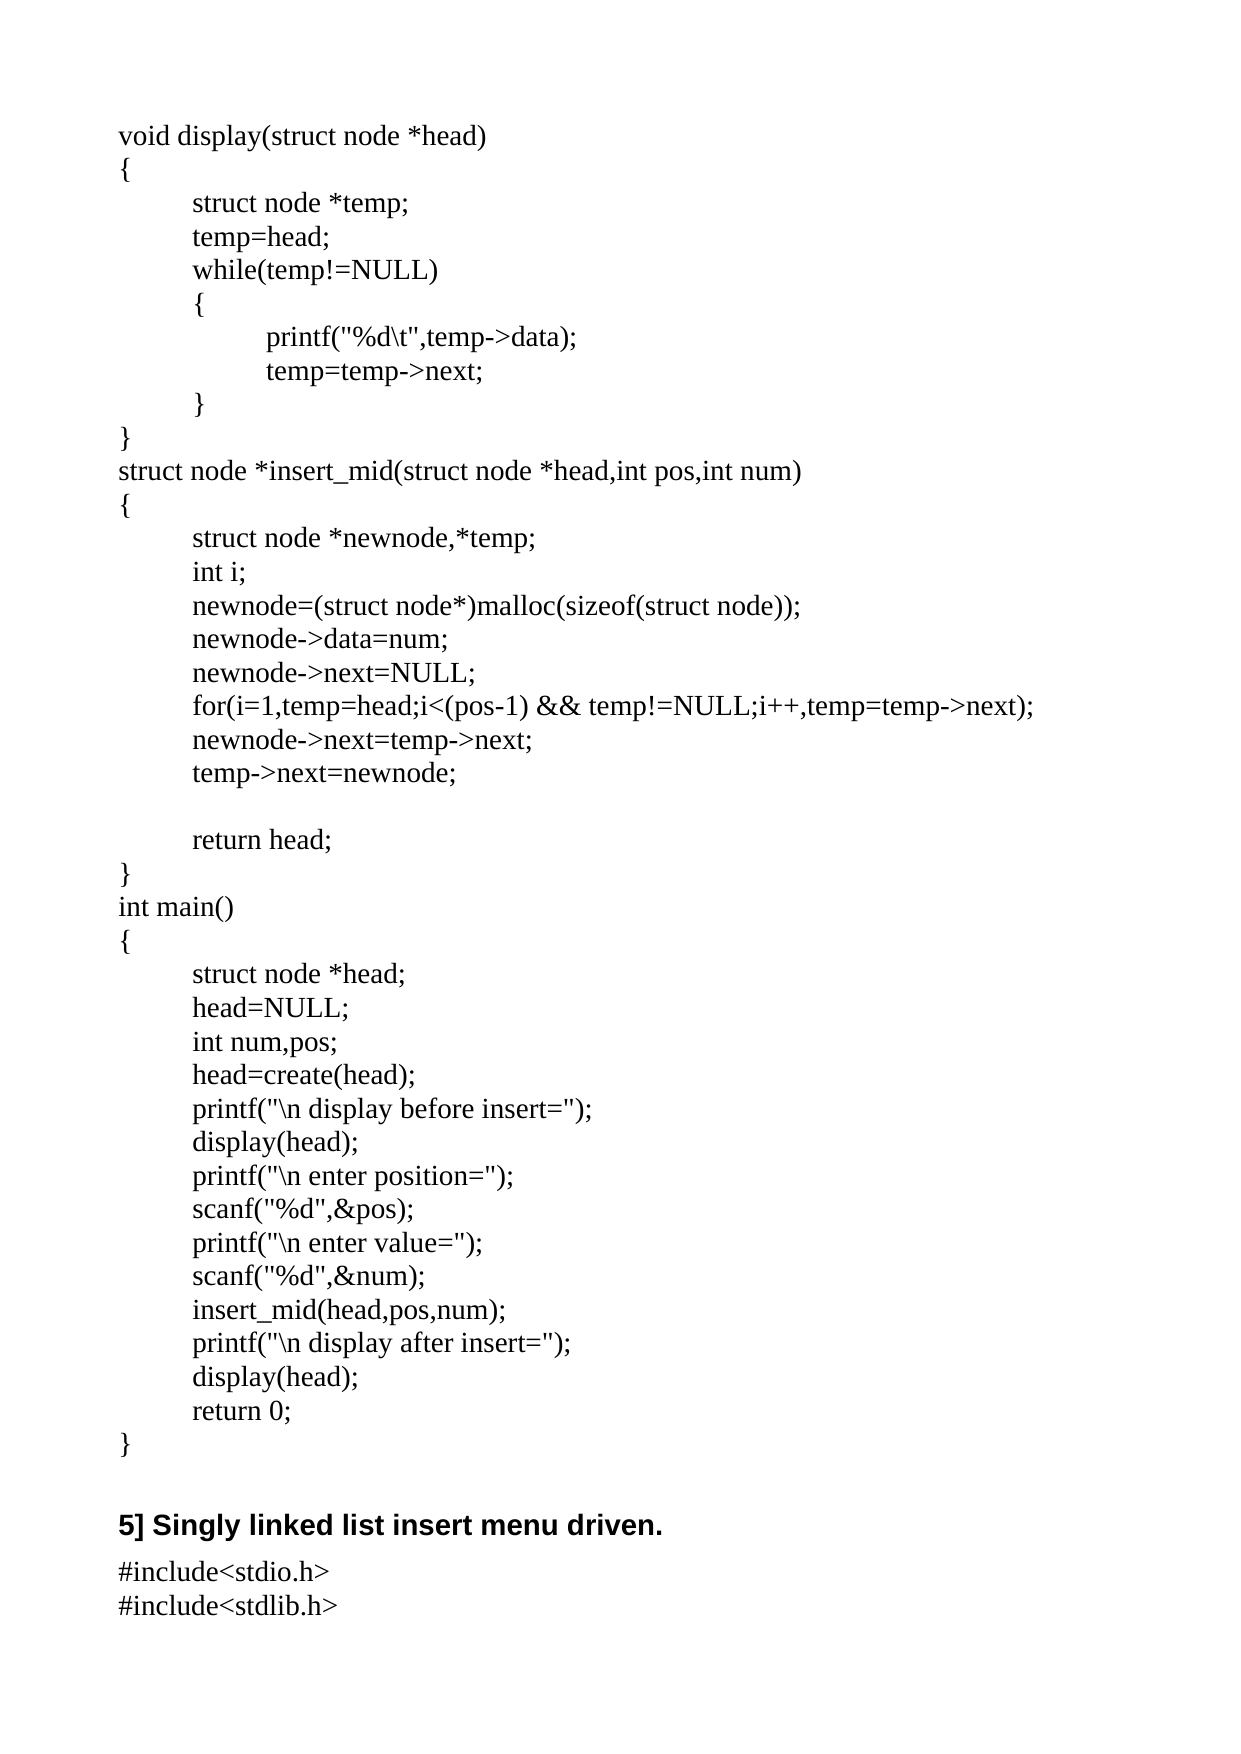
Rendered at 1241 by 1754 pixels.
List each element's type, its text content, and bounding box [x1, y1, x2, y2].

text temp->next=newnode; [118, 755, 1122, 789]
text temp=temp->next; [118, 353, 1122, 386]
text scanf("%d",&pos); [118, 1191, 1122, 1225]
text } [118, 420, 1122, 453]
text printf("\n display after insert="); [118, 1326, 1122, 1359]
subtitle 5] Singly linked list insert menu driven. [118, 1508, 1122, 1542]
text insert_mid(head,pos,num); [118, 1292, 1122, 1326]
text struct node *insert_mid(struct node *head,int pos,int num) [118, 453, 1122, 487]
text struct node *temp; [118, 185, 1122, 219]
text #include<stdio.h> [118, 1554, 1122, 1588]
text printf("\n display before insert="); [118, 1091, 1122, 1124]
text for(i=1,temp=head;i<(pos-1) && temp!=NULL;i++,temp=temp->next); [118, 688, 1122, 722]
text scanf("%d",&num); [118, 1258, 1122, 1292]
text newnode->data=num; [118, 621, 1122, 655]
text { [118, 923, 1122, 957]
text return head; [118, 822, 1122, 856]
text newnode->next=temp->next; [118, 722, 1122, 755]
text int num,pos; [118, 1024, 1122, 1057]
text { [118, 152, 1122, 185]
text head=create(head); [118, 1057, 1122, 1091]
text int i; [118, 554, 1122, 588]
text printf("%d\t",temp->data); [118, 319, 1122, 353]
text } [118, 1426, 1122, 1460]
text struct node *head; [118, 957, 1122, 990]
text display(head); [118, 1124, 1122, 1158]
text printf("\n enter position="); [118, 1158, 1122, 1191]
text temp=head; [118, 219, 1122, 252]
text head=NULL; [118, 990, 1122, 1024]
text #include<stdlib.h> [118, 1588, 1122, 1621]
text { [118, 286, 1122, 319]
text display(head); [118, 1359, 1122, 1393]
text struct node *newnode,*temp; [118, 521, 1122, 554]
text void display(struct node *head) [118, 118, 1122, 152]
text int main() [118, 889, 1122, 923]
text { [118, 487, 1122, 521]
text } [118, 386, 1122, 420]
text printf("\n enter value="); [118, 1225, 1122, 1258]
text } [118, 856, 1122, 889]
text newnode->next=NULL; [118, 655, 1122, 688]
text while(temp!=NULL) [118, 252, 1122, 286]
text newnode=(struct node*)malloc(sizeof(struct node)); [118, 588, 1122, 621]
text return 0; [118, 1393, 1122, 1426]
